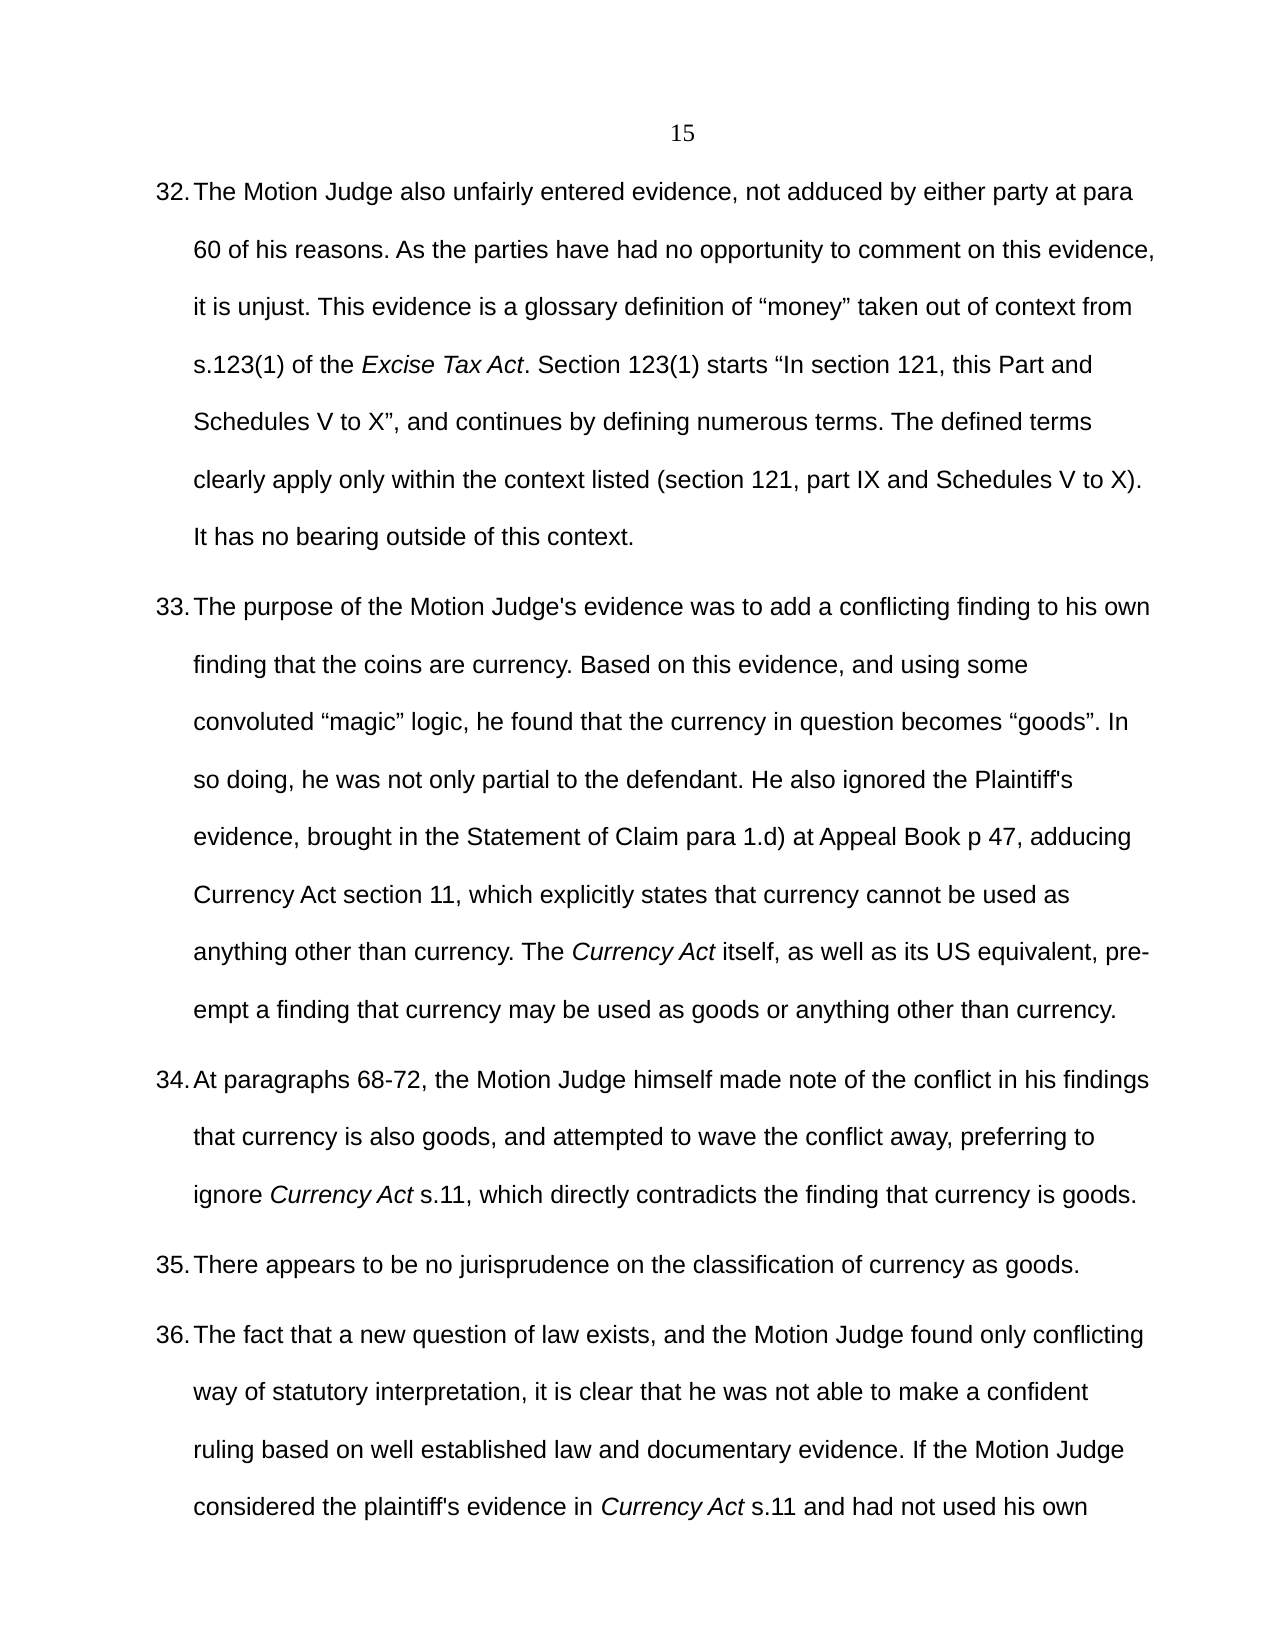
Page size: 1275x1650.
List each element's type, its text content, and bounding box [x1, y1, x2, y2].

subtitle The fact that a new question of law exists, and the Motion Judge found only conflicting way of statutory interpretation, it is clear that he was not able to make a confident ruling based on well established law and documentary evidence. If the Motion Judge considered the plaintiff's evidence in Currency Act s.11 and had not used his own [156, 1319, 1157, 1521]
subtitle The Motion Judge also unfairly entered evidence, not adduced by either party at para 60 of his reasons. As the parties have had no opportunity to comment on this evidence, it is unjust. This evidence is a glossary definition of “money” taken out of context from s.123(1) of the Excise Tax Act. Section 123(1) starts “In section 121, this Part and Schedules V to X”, and continues by defining numerous terms. The defined terms clearly apply only within the context listed (section 121, part IX and Schedules V to X). It has no bearing outside of this context. [156, 177, 1157, 551]
subtitle At paragraphs 68-72, the Motion Judge himself made note of the conflict in his findings that currency is also goods, and attempted to wave the conflict away, preferring to ignore Currency Act s.11, which directly contradicts the finding that currency is goods. [156, 1064, 1157, 1208]
subtitle There appears to be no jurisprudence on the classification of currency as goods. [156, 1249, 1157, 1278]
subtitle The purpose of the Motion Judge's evidence was to add a conflicting finding to his own finding that the coins are currency. Based on this evidence, and using some convoluted “magic” logic, he found that the currency in question becomes “goods”. In so doing, he was not only partial to the defendant. He also ignored the Plaintiff's evidence, brought in the Statement of Claim para 1.d) at Appeal Book p 47, adducing Currency Act section 11, which explicitly states that currency cannot be used as anything other than currency. The Currency Act itself, as well as its US equivalent, pre-empt a finding that currency may be used as goods or anything other than currency. [156, 592, 1157, 1023]
